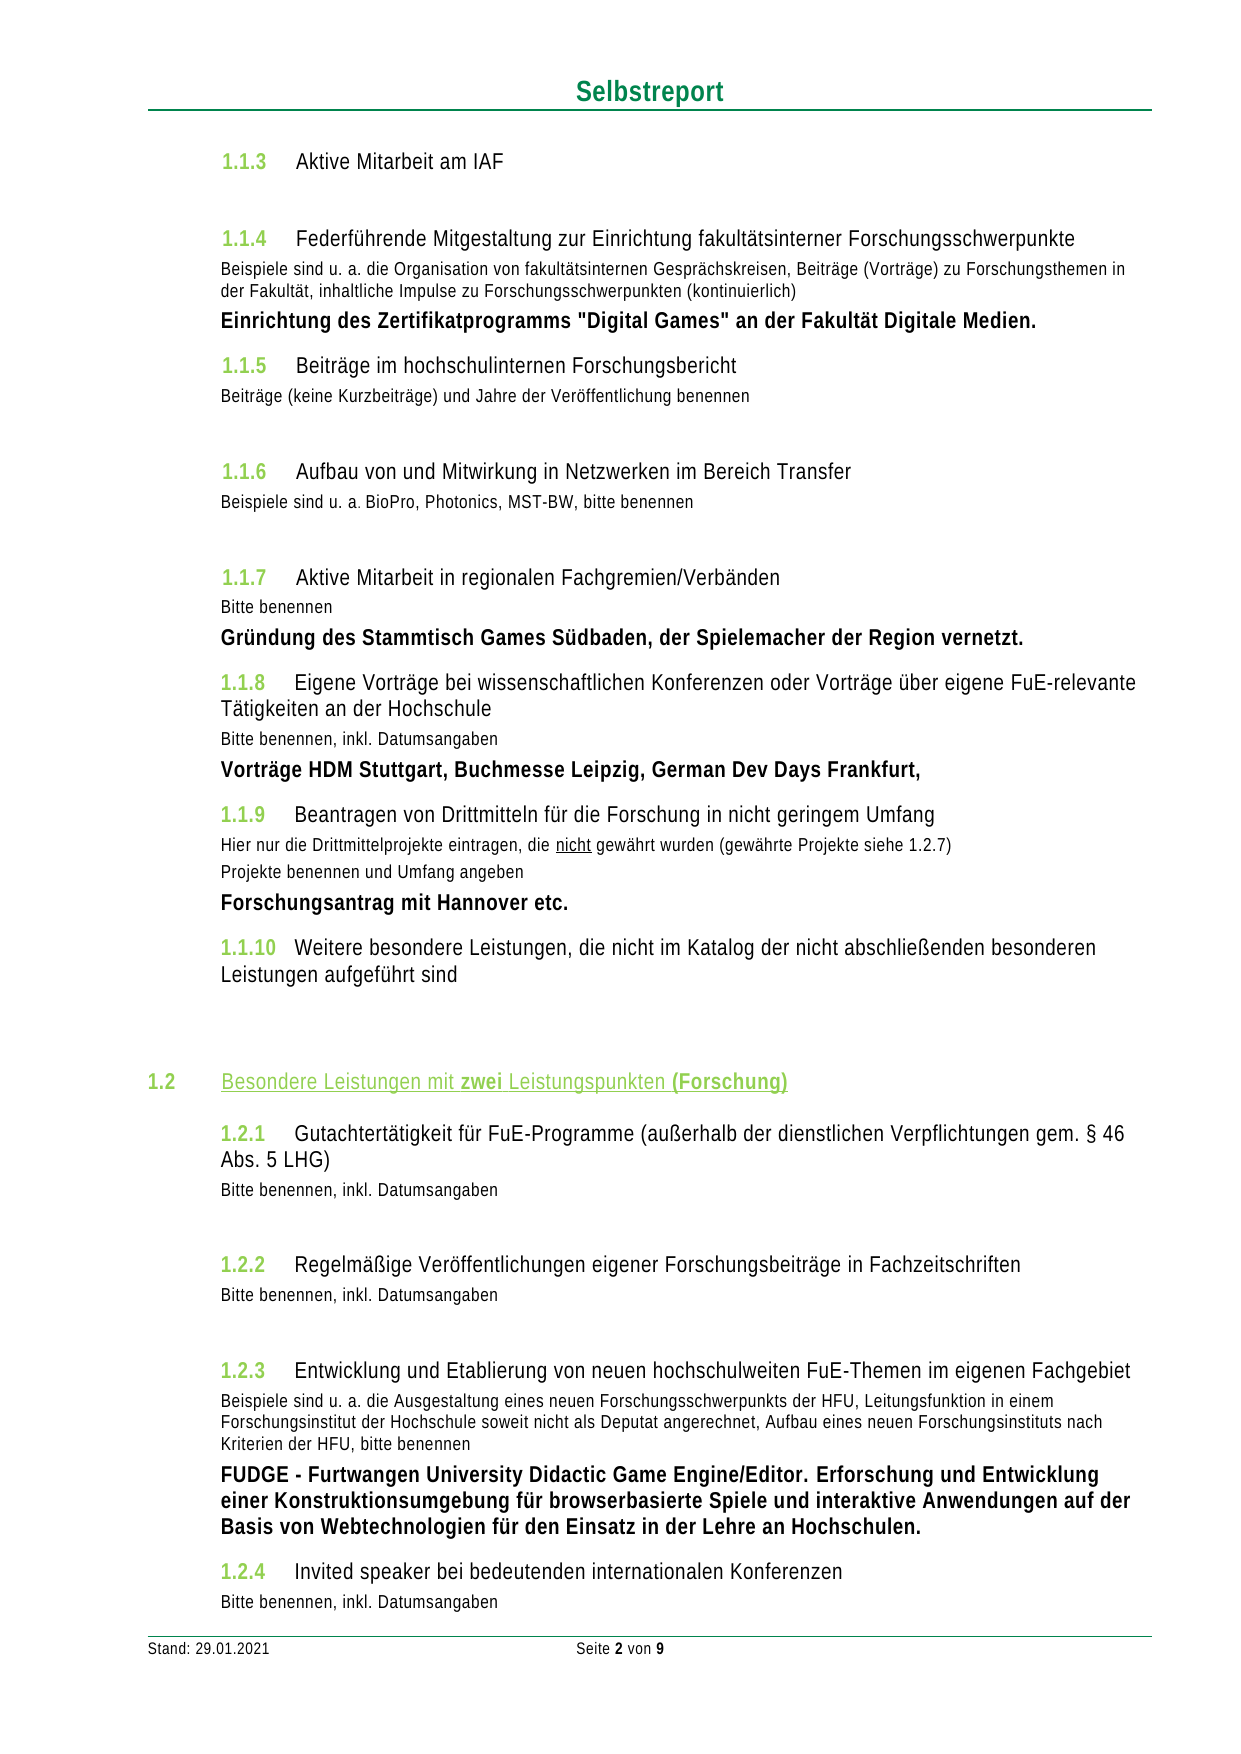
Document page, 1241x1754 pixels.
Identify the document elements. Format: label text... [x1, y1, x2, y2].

text Beiträge (keine Kurzbeiträge) und Jahre der Veröffentlichung benennen [221, 385, 1152, 407]
text Projekte benennen und Umfang angeben [221, 861, 1152, 883]
text 1.1.7 Aktive Mitarbeit in regionalen Fachgremien/Verbänden [148, 563, 1152, 590]
text 1.1.9 Beantragen von Drittmitteln für die Forschung in nicht geringem Umfang [148, 801, 1152, 827]
text Beispiele sind u. a. BioPro, Photonics, MST-BW, bitte benennen [221, 491, 1152, 512]
text Bitte benennen, inkl. Datumsangaben [221, 1591, 1152, 1612]
text 1.1.10 Weitere besondere Leistungen, die nicht im Katalog der nicht abschließenden besonderen Leistungen aufgeführt sind [148, 934, 1152, 987]
text Bitte benennen [221, 596, 1152, 618]
text Bitte benennen, inkl. Datumsangaben [221, 728, 1152, 749]
text 1.1.8 Eigene Vorträge bei wissenschaftlichen Konferenzen oder Vorträge über eigene FuE-relevante Tätigkeiten an der Hochschule [148, 669, 1152, 722]
text 1.2 Besondere Leistungen mit zwei Leistungspunkten (Forschung) [148, 1063, 1152, 1094]
text 1.1.4 Federführende Mitgestaltung zur Einrichtung fakultätsinterner Forschungsschwerpunkte [148, 225, 1152, 252]
text Forschungsantrag mit Hannover etc. [221, 889, 1152, 916]
text 1.2.2 Regelmäßige Veröffentlichungen eigener Forschungsbeiträge in Fachzeitschriften [148, 1251, 1152, 1278]
text Bitte benennen, inkl. Datumsangaben [221, 1284, 1152, 1306]
text Beispiele sind u. a. die Ausgestaltung eines neuen Forschungsschwerpunkts der HFU, Leitungsfunktion in einem Forschungsinstitut der Hochschule soweit nicht als Deputat angerechnet, Aufbau eines neuen Forschungsinstituts nach Kriterien der HFU, bitte benennen [221, 1389, 1152, 1454]
text Gründung des Stammtisch Games Südbaden, der Spielemacher der Region vernetzt. [221, 624, 1152, 650]
text Bitte benennen, inkl. Datumsangaben [221, 1178, 1152, 1200]
text Einrichtung des Zertifikatprogramms "Digital Games" an der Fakultät Digitale Medien. [221, 307, 1152, 334]
text 1.1.5 Beiträge im hochschulinternen Forschungsbericht [148, 352, 1152, 379]
text 1.1.6 Aufbau von und Mitwirkung in Netzwerken im Bereich Transfer [148, 458, 1152, 484]
text 1.1.3 Aktive Mitarbeit am IAF [148, 148, 1152, 174]
text 1.2.1 Gutachtertätigkeit für FuE-Programme (außerhalb der dienstlichen Verpflichtungen gem. § 46 Abs. 5 LHG) [148, 1119, 1152, 1172]
text 1.2.3 Entwicklung und Etablierung von neuen hochschulweiten FuE-Themen im eigenen Fachgebiet [148, 1357, 1152, 1383]
text Vorträge HDM Stuttgart, Buchmesse Leipzig, German Dev Days Frankfurt, [221, 756, 1152, 782]
text FUDGE - Furtwangen University Didactic Game Engine/Editor. Erforschung und Entwicklung einer Konstruktionsumgebung für browserbasierte Spiele und interaktive Anwendungen auf der Basis von Webtechnologien für den Einsatz in der Lehre an Hochschulen. [221, 1461, 1152, 1539]
text 1.2.4 Invited speaker bei bedeutenden internationalen Konferenzen [148, 1558, 1152, 1585]
text Beispiele sind u. a. die Organisation von fakultätsinternen Gesprächskreisen, Beiträge (Vorträge) zu Forschungsthemen in der Fakultät, inhaltliche Impulse zu Forschungsschwerpunkten (kontinuierlich) [221, 258, 1152, 301]
text Hier nur die Drittmittelprojekte eintragen, die nicht gewährt wurden (gewährte Projekte siehe 1.2.7) [221, 833, 1152, 855]
